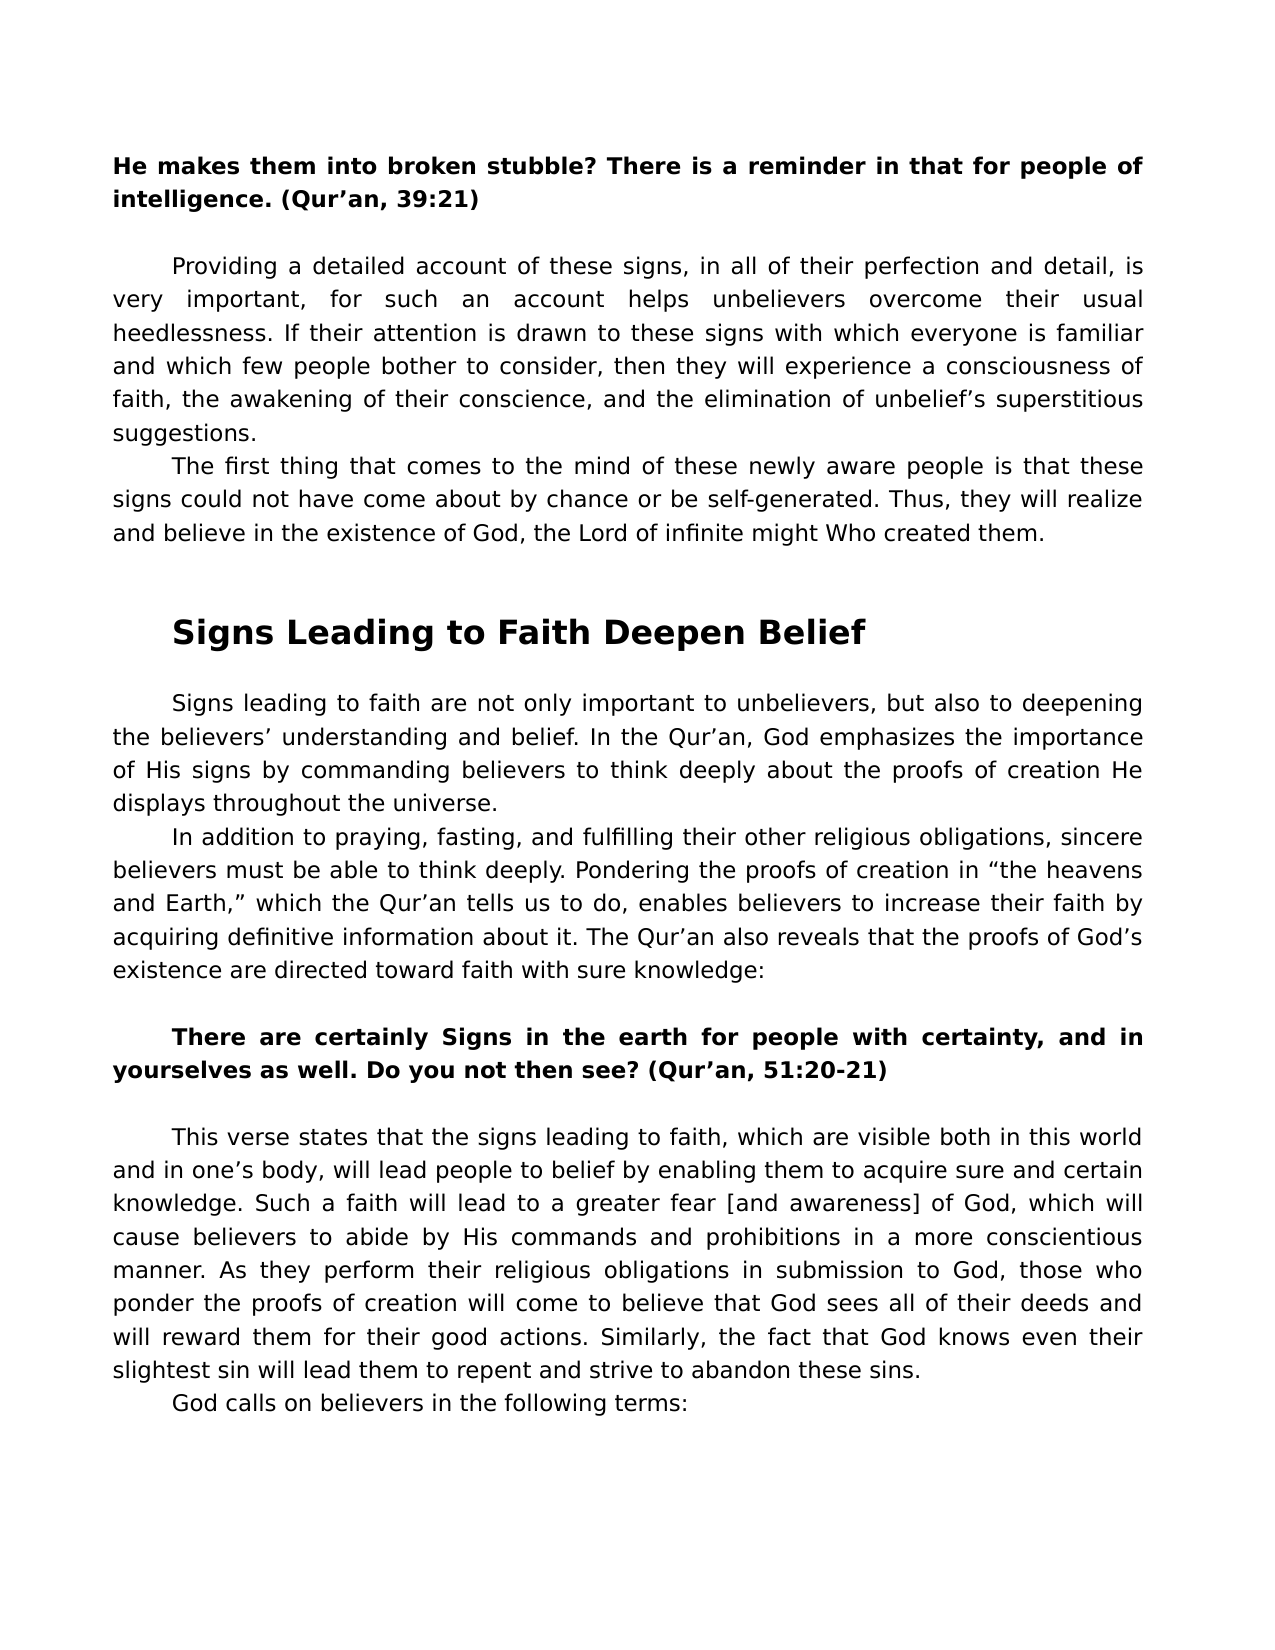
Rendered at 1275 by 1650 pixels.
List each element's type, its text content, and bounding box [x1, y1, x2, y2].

text In addition to praying, fasting, and fulfilling their other religious obligations, sincere believers must be able to think deeply. Pondering the proofs of creation in “the heavens and Earth,” which the Qur’an tells us to do, enables believers to increase their faith by acquiring definitive information about it. The Qur’an also reveals that the proofs of God’s existence are directed toward faith with sure knowledge: [112, 818, 1145, 985]
text There are certainly Signs in the earth for people with certainty, and in yourselves as well. Do you not then see? (Qur’an, 51:20-21) [112, 1018, 1145, 1085]
text This verse states that the signs leading to faith, which are visible both in this world and in one’s body, will lead people to belief by enabling them to acquire sure and certain knowledge. Such a faith will lead to a greater fear [and awareness] of God, which will cause believers to abide by His commands and prohibitions in a more conscientious manner. As they perform their religious obligations in submission to God, those who ponder the proofs of creation will come to believe that God sees all of their deeds and will reward them for their good actions. Similarly, the fact that God knows even their slightest sin will lead them to repent and strive to abandon these sins. [112, 1118, 1145, 1385]
text Providing a detailed account of these signs, in all of their perfection and detail, is very important, for such an account helps unbelievers overcome their usual heedlessness. If their attention is drawn to these signs with which everyone is familiar and which few people bother to consider, then they will experience a consciousness of faith, the awakening of their conscience, and the elimination of unbelief’s superstitious suggestions. [112, 248, 1145, 448]
text Signs leading to faith are not only important to unbelievers, but also to deepening the believers’ understanding and belief. In the Qur’an, God emphasizes the importance of His signs by commanding believers to think deeply about the proofs of creation He displays throughout the universe. [112, 685, 1145, 818]
text The first thing that comes to the mind of these newly aware people is that these signs could not have come about by chance or be self-generated. Thus, they will realize and believe in the existence of God, the Lord of infinite might Who created them. [112, 448, 1145, 548]
text Signs Leading to Faith Deepen Belief [112, 614, 1145, 652]
text God calls on believers in the following terms: [112, 1385, 1145, 1418]
text He makes them into broken stubble? There is a reminder in that for people of intelligence. (Qur’an, 39:21) [112, 148, 1145, 214]
